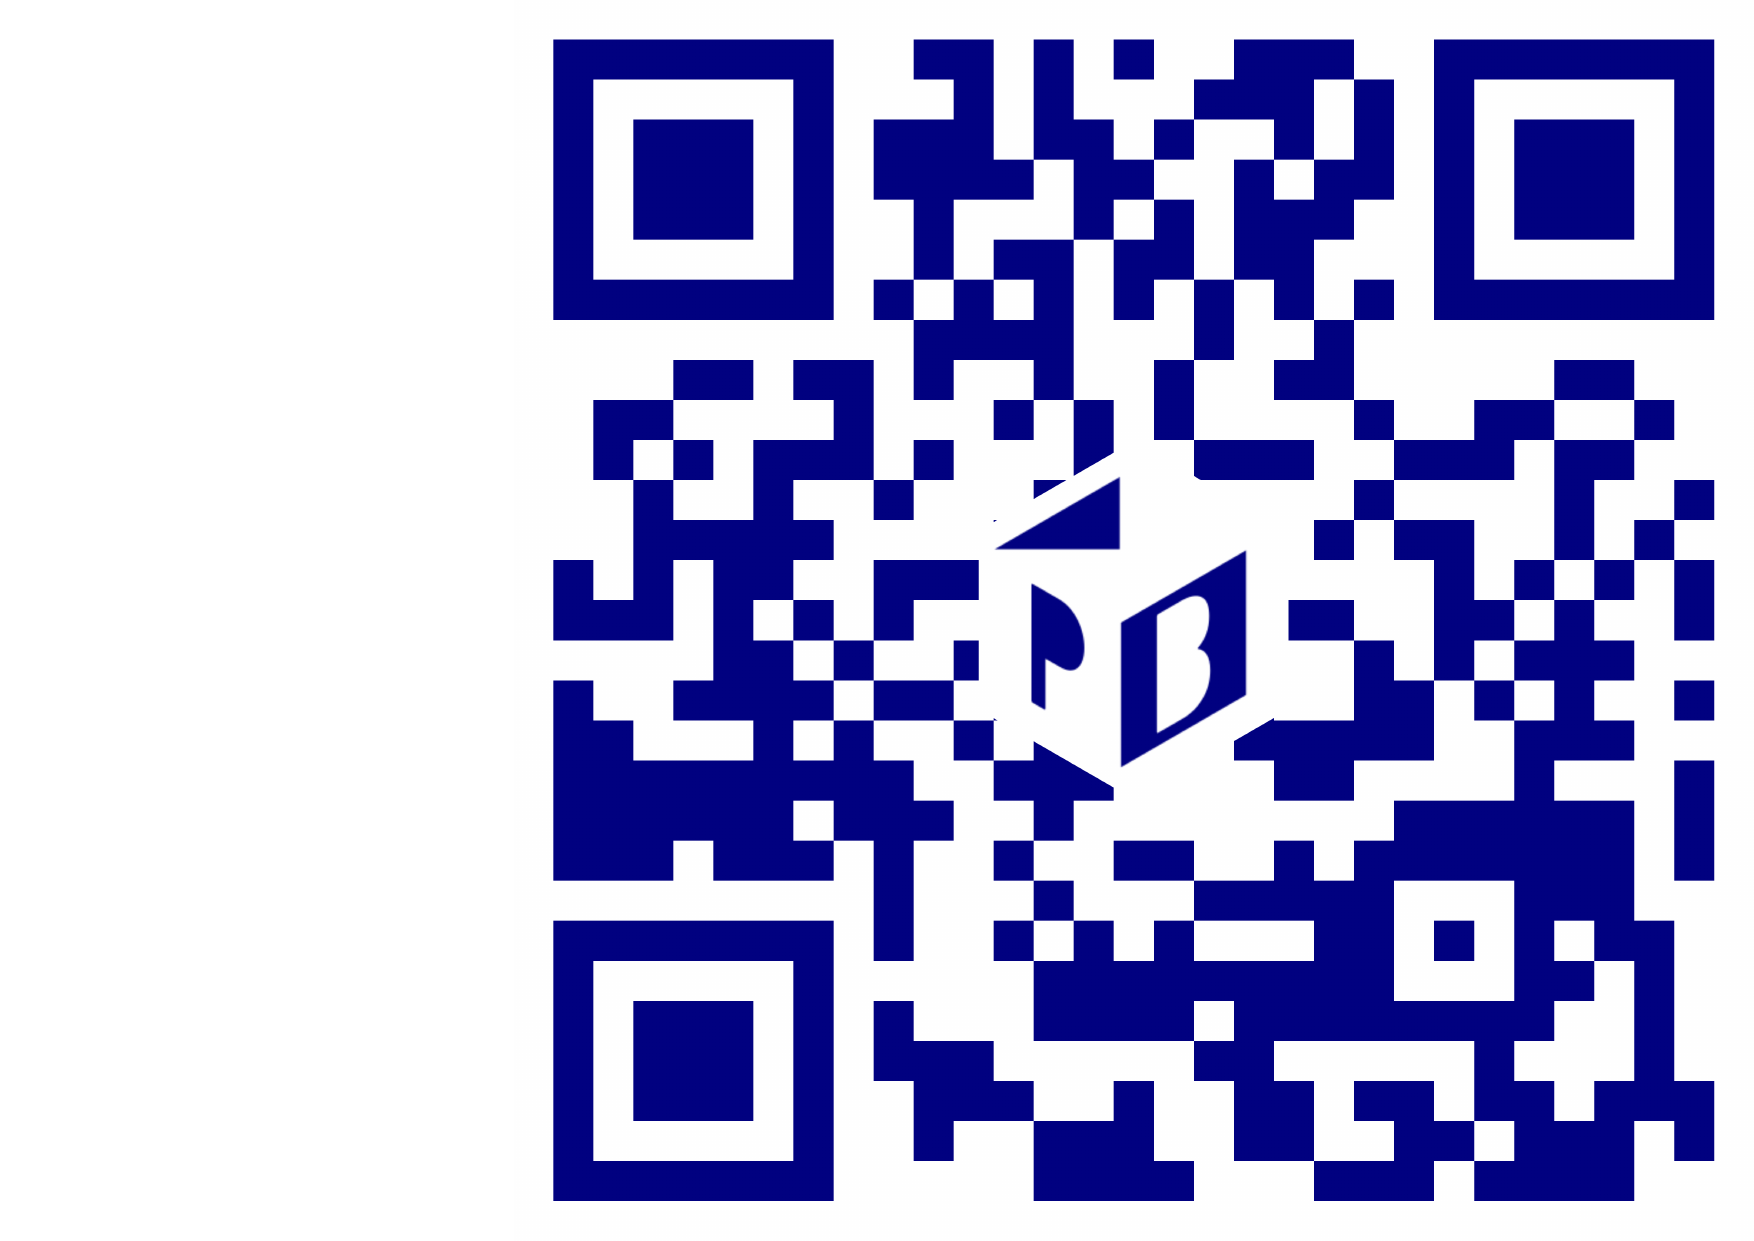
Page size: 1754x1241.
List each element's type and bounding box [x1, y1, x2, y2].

picture [513, 0, 1754, 1241]
